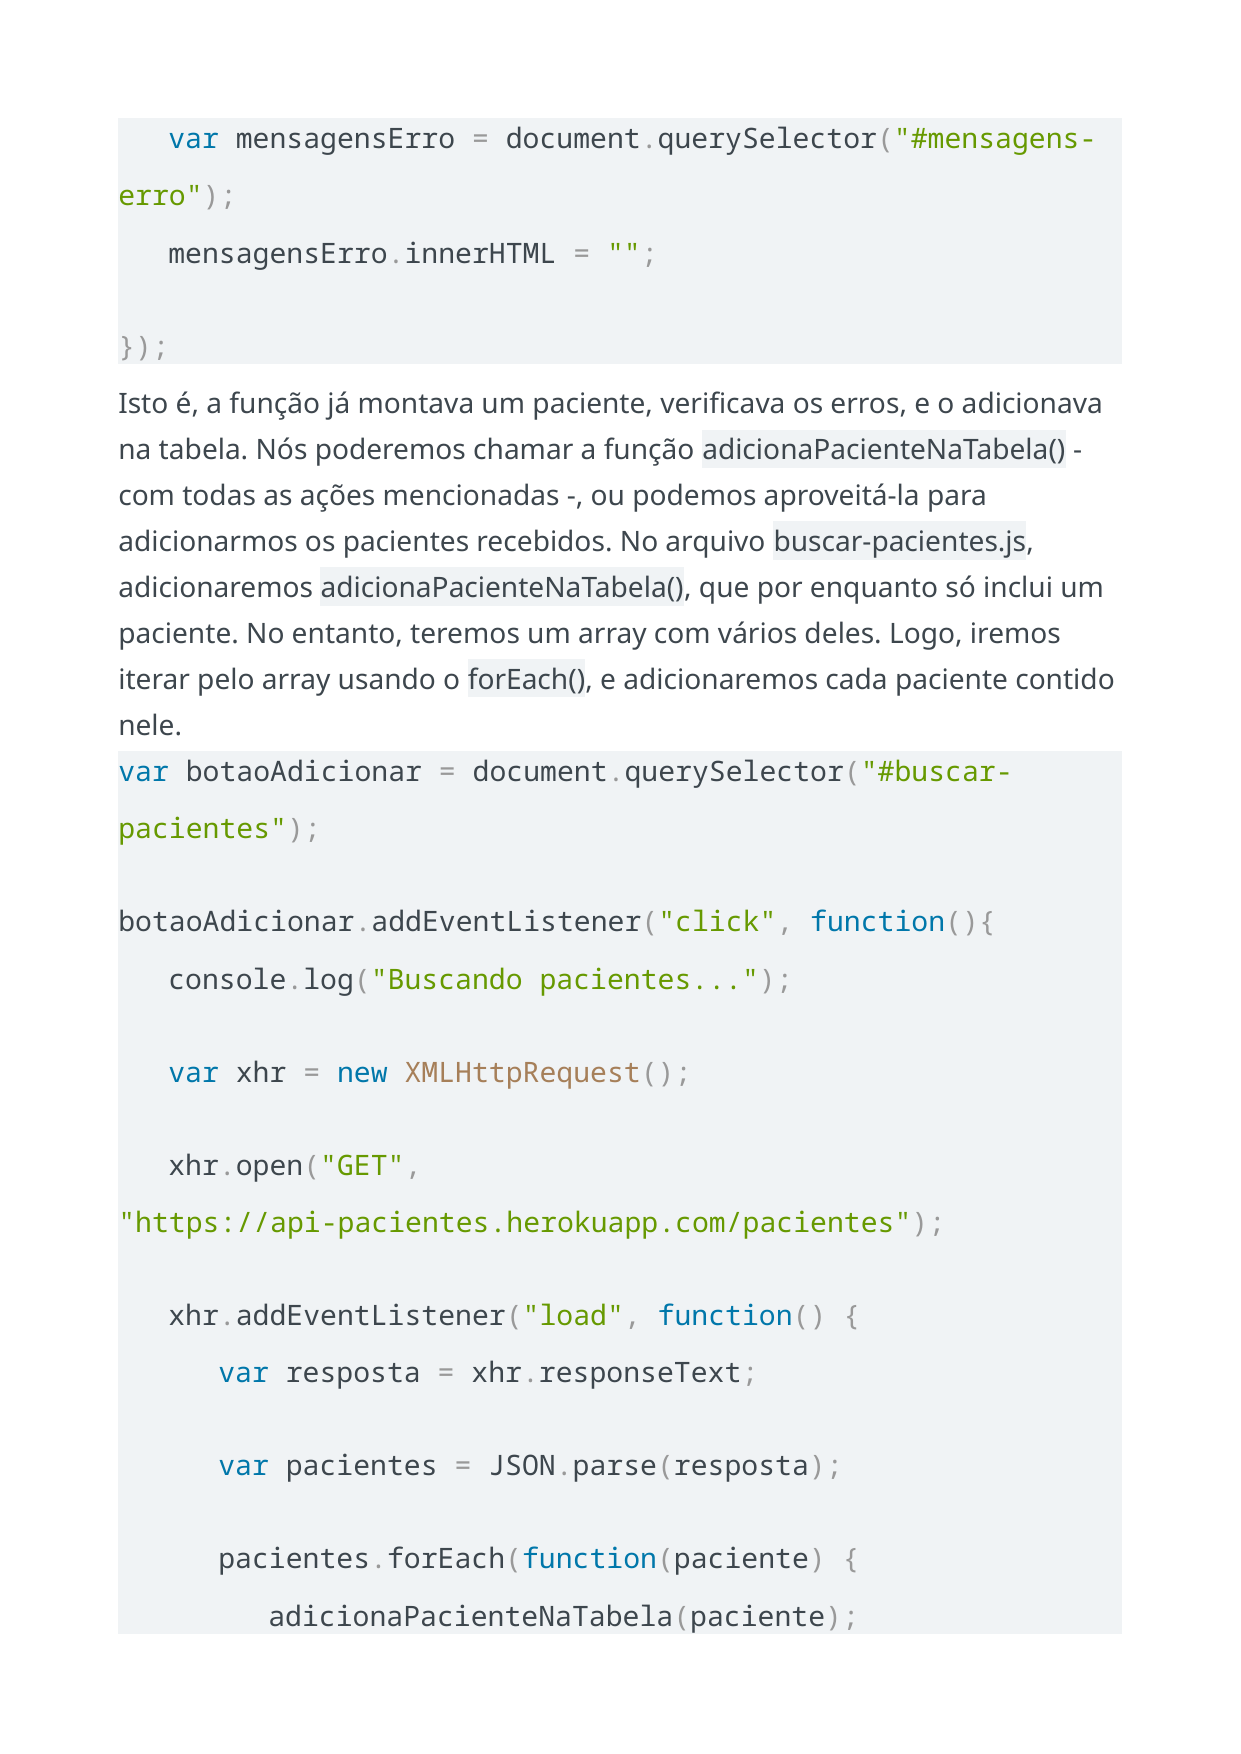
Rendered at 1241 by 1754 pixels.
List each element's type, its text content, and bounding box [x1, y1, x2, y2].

text var resposta = xhr.responseText; [118, 1353, 1122, 1391]
text mensagensErro.innerHTML = ""; [118, 233, 1122, 271]
text var botaoAdicionar = document.querySelector("#buscar-pacientes"); [118, 751, 1122, 847]
text console.log("Buscando pacientes..."); [118, 959, 1122, 997]
text Isto é, a função já montava um paciente, verificava os erros, e o adicionava na tabela. Nós poderemos chamar a função adicionaPacienteNaTabela() - com todas as ações mencionadas -, ou podemos aproveitá-la para adicionarmos os pacientes recebidos. No arquivo buscar-pacientes.js, adicionaremos adicionaPacienteNaTabela(), que por enquanto só inclui um paciente. No entanto, teremos um array com vários deles. Logo, iremos iterar pelo array usando o forEach(), e adicionaremos cada paciente contido nele. [118, 383, 1122, 743]
text botaoAdicionar.addEventListener("click", function(){ [118, 901, 1122, 940]
text adicionaPacienteNaTabela(paciente); [118, 1596, 1122, 1634]
text xhr.open("GET", "https://api-pacientes.herokuapp.com/pacientes"); [118, 1145, 1122, 1241]
text pacientes.forEach(function(paciente) { [118, 1538, 1122, 1577]
text var pacientes = JSON.parse(resposta); [118, 1446, 1122, 1484]
text }); [118, 326, 1122, 364]
text var mensagensErro = document.querySelector("#mensagens-erro"); [118, 118, 1122, 214]
text var xhr = new XMLHttpRequest(); [118, 1052, 1122, 1090]
text xhr.addEventListener("load", function() { [118, 1295, 1122, 1333]
